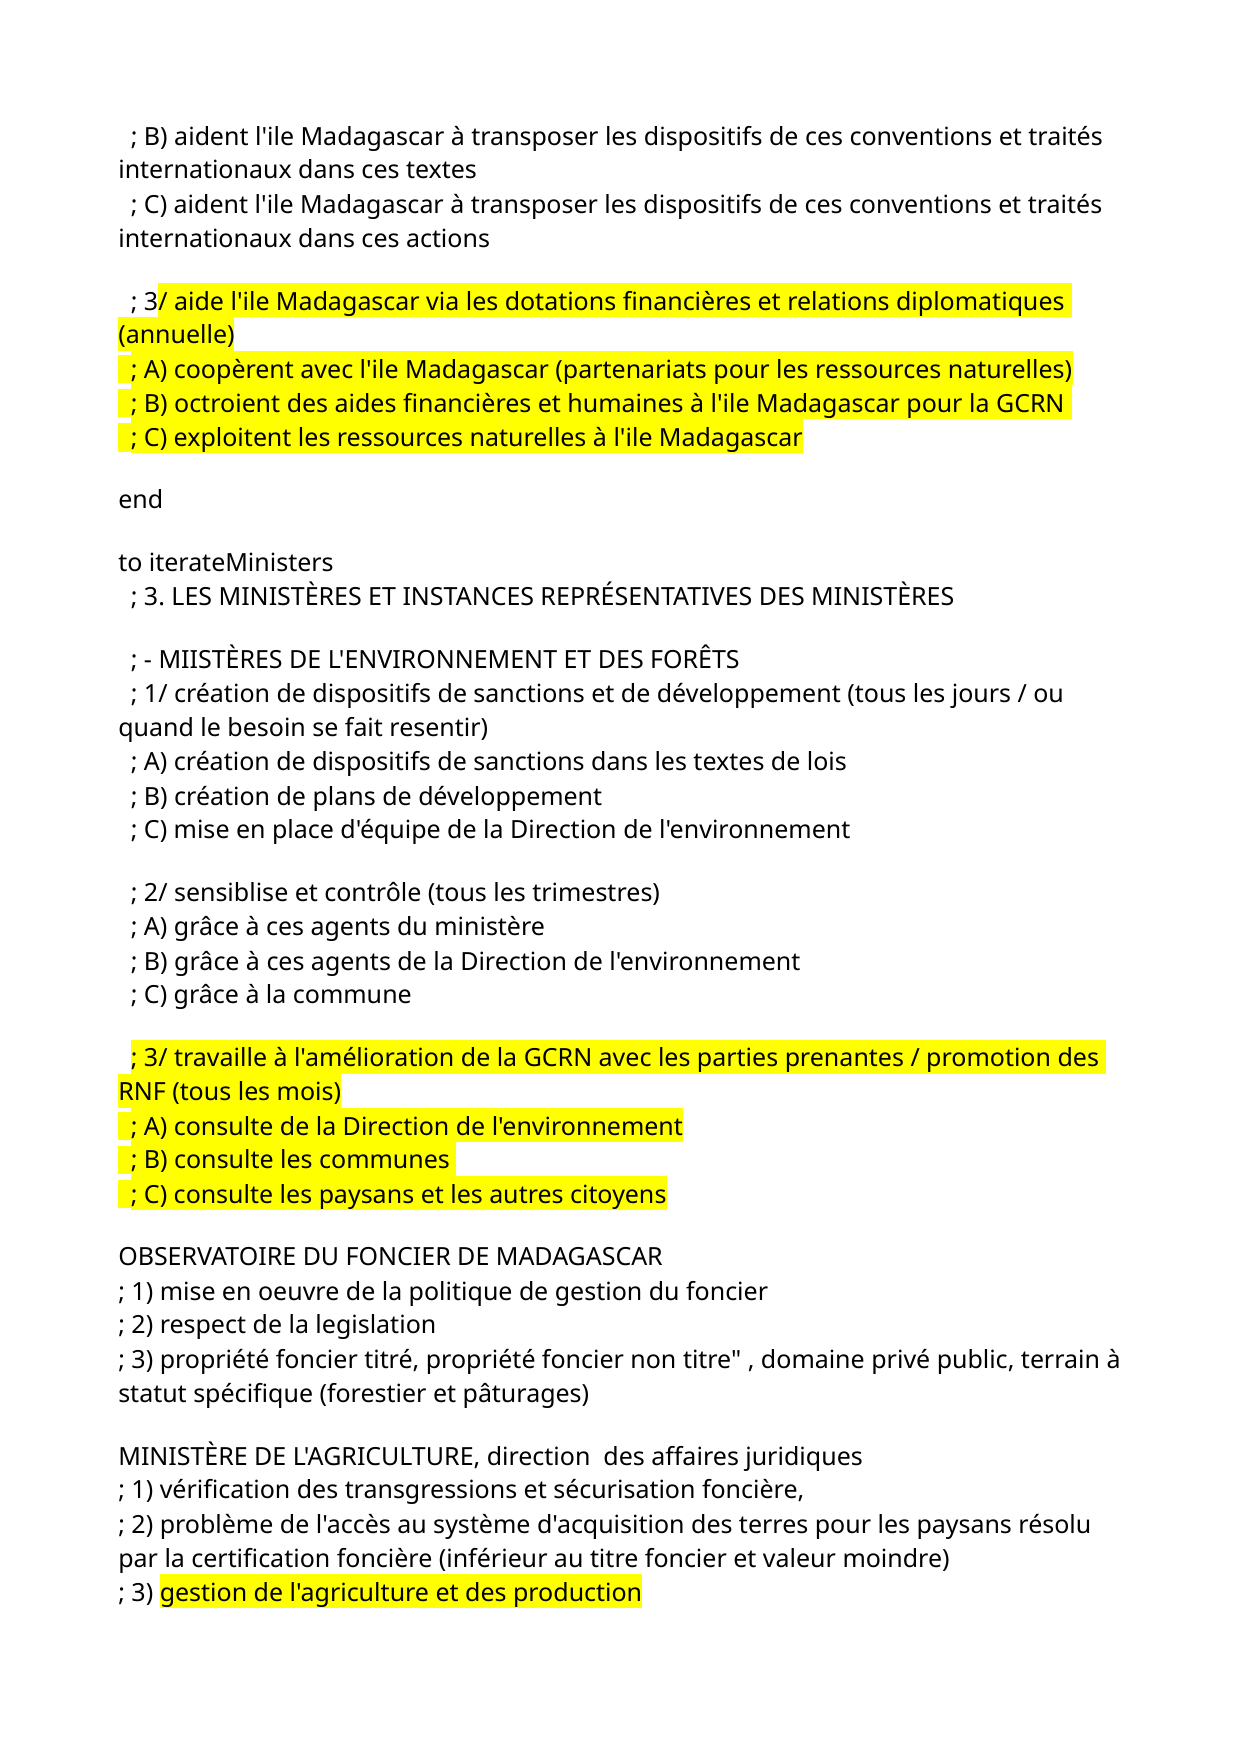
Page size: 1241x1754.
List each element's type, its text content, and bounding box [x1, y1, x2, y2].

text ; B) aident l'ile Madagascar à transposer les dispositifs de ces conventions et traités internationaux dans ces textes [118, 118, 1122, 186]
text ; 2/ sensiblise et contrôle (tous les trimestres) [118, 875, 1122, 909]
text ; C) aident l'ile Madagascar à transposer les dispositifs de ces conventions et traités internationaux dans ces actions [118, 186, 1122, 254]
text ; C) grâce à la commune [118, 977, 1122, 1011]
text ; 1) mise en oeuvre de la politique de gestion du foncier [118, 1273, 1122, 1307]
text ; 2) problème de l'accès au système d'acquisition des terres pour les paysans résolu par la certification foncière (inférieur au titre foncier et valeur moindre) [118, 1506, 1122, 1574]
text ; A) grâce à ces agents du ministère [118, 909, 1122, 943]
text ; 1) vérification des transgressions et sécurisation foncière, [118, 1472, 1122, 1506]
text ; 3) propriété foncier titré, propriété foncier non titre" , domaine privé public, terrain à statut spécifique (forestier et pâturages) [118, 1341, 1122, 1409]
text ; 3/ travaille à l'amélioration de la GCRN avec les parties prenantes / promotion des RNF (tous les mois) [118, 1040, 1122, 1108]
text ; A) consulte de la Direction de l'environnement [118, 1108, 1122, 1142]
text ; 3/ aide l'ile Madagascar via les dotations financières et relations diplomatiques (annuelle) [118, 283, 1122, 351]
text to iterateMinisters [118, 545, 1122, 579]
text ; B) octroient des aides financières et humaines à l'ile Madagascar pour la GCRN [118, 385, 1122, 419]
text ; B) grâce à ces agents de la Direction de l'environnement [118, 943, 1122, 977]
text OBSERVATOIRE DU FONCIER DE MADAGASCAR [118, 1239, 1122, 1273]
text ; - MIISTÈRES DE L'ENVIRONNEMENT ET DES FORÊTS [118, 642, 1122, 676]
text ; 1/ création de dispositifs de sanctions et de développement (tous les jours / ou quand le besoin se fait resentir) [118, 676, 1122, 744]
text ; 3) gestion de l'agriculture et des production [118, 1574, 1122, 1608]
text ; A) création de dispositifs de sanctions dans les textes de lois [118, 744, 1122, 778]
text end [118, 482, 1122, 516]
text ; 3. LES MINISTÈRES ET INSTANCES REPRÉSENTATIVES DES MINISTÈRES [118, 579, 1122, 613]
text ; B) consulte les communes [118, 1142, 1122, 1176]
text ; 2) respect de la legislation [118, 1307, 1122, 1341]
text ; B) création de plans de développement [118, 778, 1122, 812]
text ; C) mise en place d'équipe de la Direction de l'environnement [118, 812, 1122, 846]
text MINISTÈRE DE L'AGRICULTURE, direction des affaires juridiques [118, 1438, 1122, 1472]
text ; C) consulte les paysans et les autres citoyens [118, 1176, 1122, 1210]
text ; A) coopèrent avec l'ile Madagascar (partenariats pour les ressources naturelles) [118, 351, 1122, 385]
text ; C) exploitent les ressources naturelles à l'ile Madagascar [118, 419, 1122, 453]
